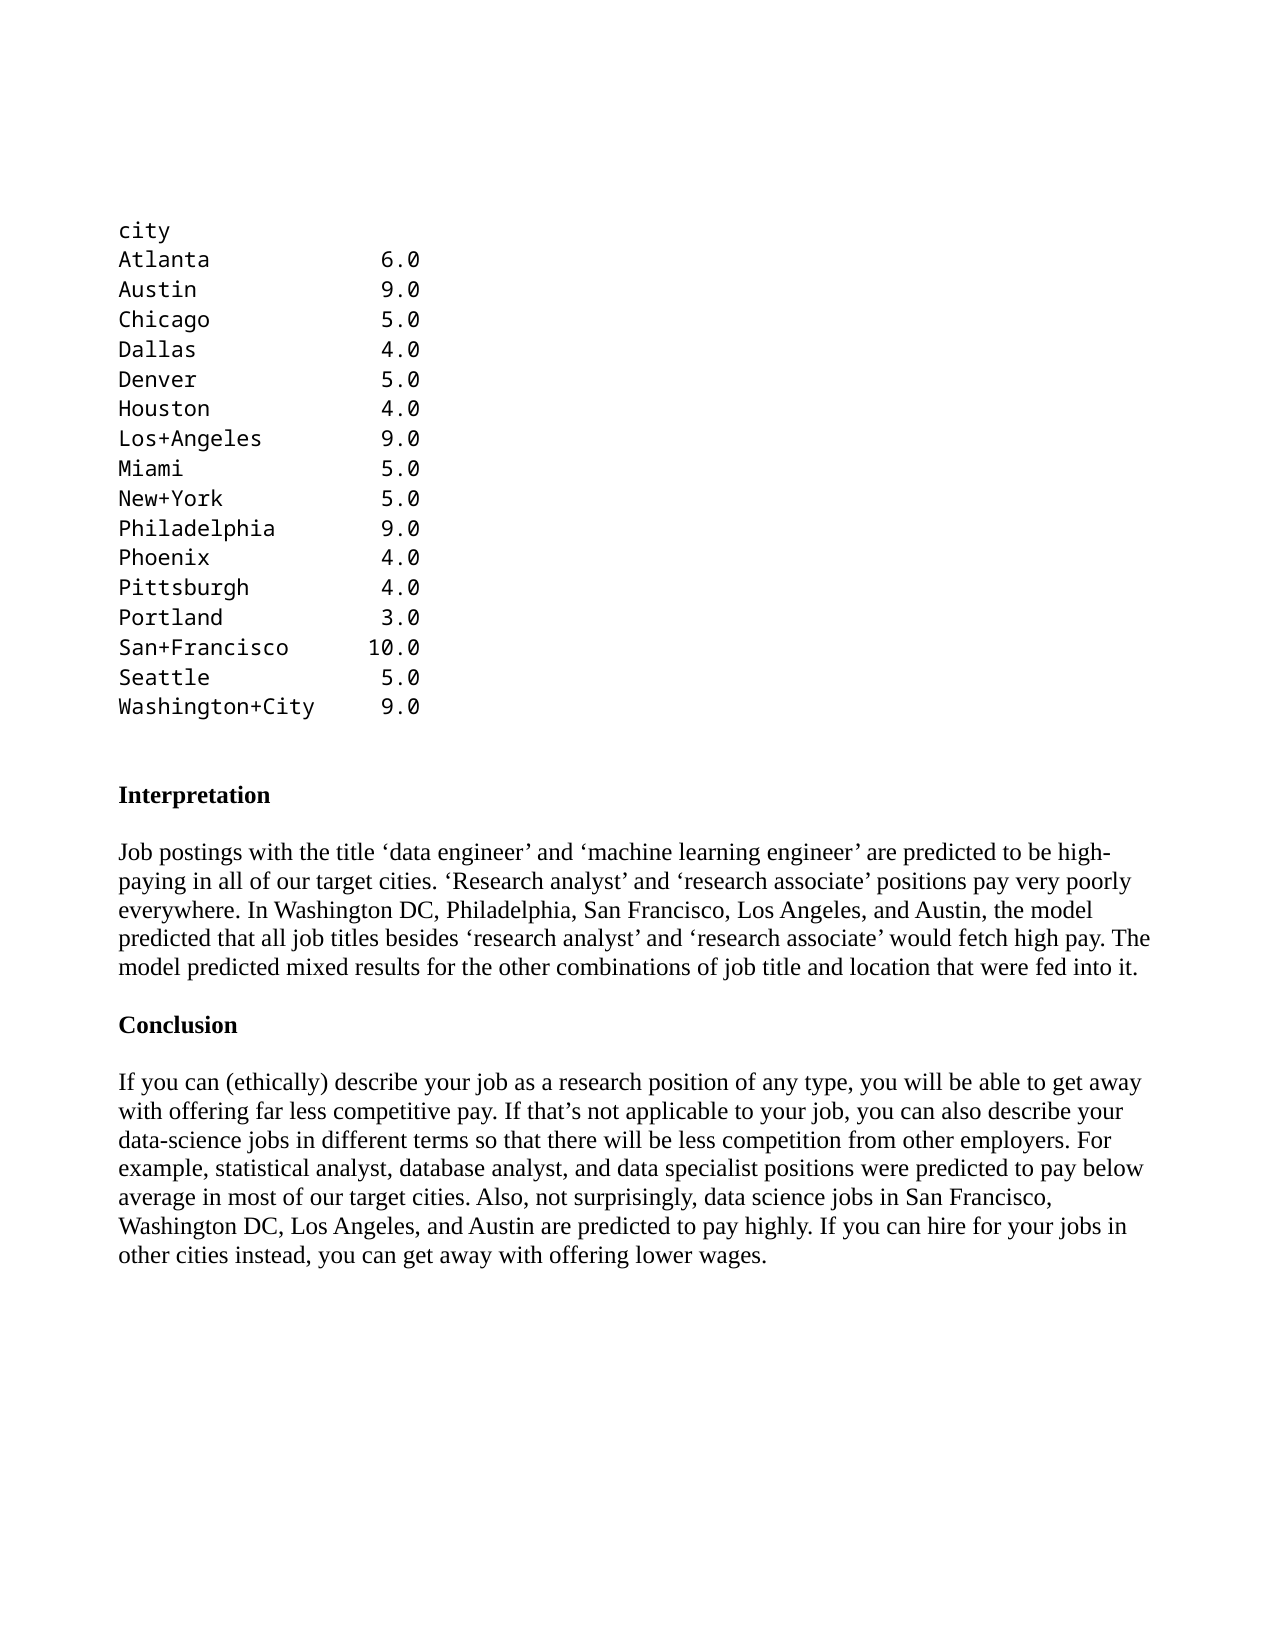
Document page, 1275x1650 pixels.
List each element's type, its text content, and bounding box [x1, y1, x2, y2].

text Miami 5.0 [118, 453, 1157, 483]
text San+Francisco 10.0 [118, 632, 1157, 662]
text Phoenix 4.0 [118, 542, 1157, 572]
text Washington+City 9.0 [118, 691, 1157, 721]
text Interpretation [118, 780, 1157, 808]
text Portland 3.0 [118, 602, 1157, 632]
text Conclusion [118, 1010, 1157, 1038]
text Seattle 5.0 [118, 662, 1157, 691]
text Philadelphia 9.0 [118, 513, 1157, 542]
text Houston 4.0 [118, 393, 1157, 423]
text Dallas 4.0 [118, 334, 1157, 364]
text Los+Angeles 9.0 [118, 423, 1157, 453]
text Pittsburgh 4.0 [118, 572, 1157, 602]
text Chicago 5.0 [118, 304, 1157, 334]
text New+York 5.0 [118, 483, 1157, 513]
text city [118, 215, 1157, 244]
text Denver 5.0 [118, 364, 1157, 393]
text Job postings with the title ‘data engineer’ and ‘machine learning engineer’ are predicted to be high-paying in all of our target cities. ‘Research analyst’ and ‘research associate’ positions pay very poorly everywhere. In Washington DC, Philadelphia, San Francisco, Los Angeles, and Austin, the model predicted that all job titles besides ‘research analyst’ and ‘research associate’ would fetch high pay. The model predicted mixed results for the other combinations of job title and location that were fed into it. [118, 837, 1157, 981]
text If you can (ethically) describe your job as a research position of any type, you will be able to get away with offering far less competitive pay. If that’s not applicable to your job, you can also describe your data-science jobs in different terms so that there will be less competition from other employers. For example, statistical analyst, database analyst, and data specialist positions were predicted to pay below average in most of our target cities. Also, not surprisingly, data science jobs in San Francisco, Washington DC, Los Angeles, and Austin are predicted to pay highly. If you can hire for your jobs in other cities instead, you can get away with offering lower wages. [118, 1067, 1157, 1268]
text Austin 9.0 [118, 274, 1157, 304]
text Atlanta 6.0 [118, 244, 1157, 274]
